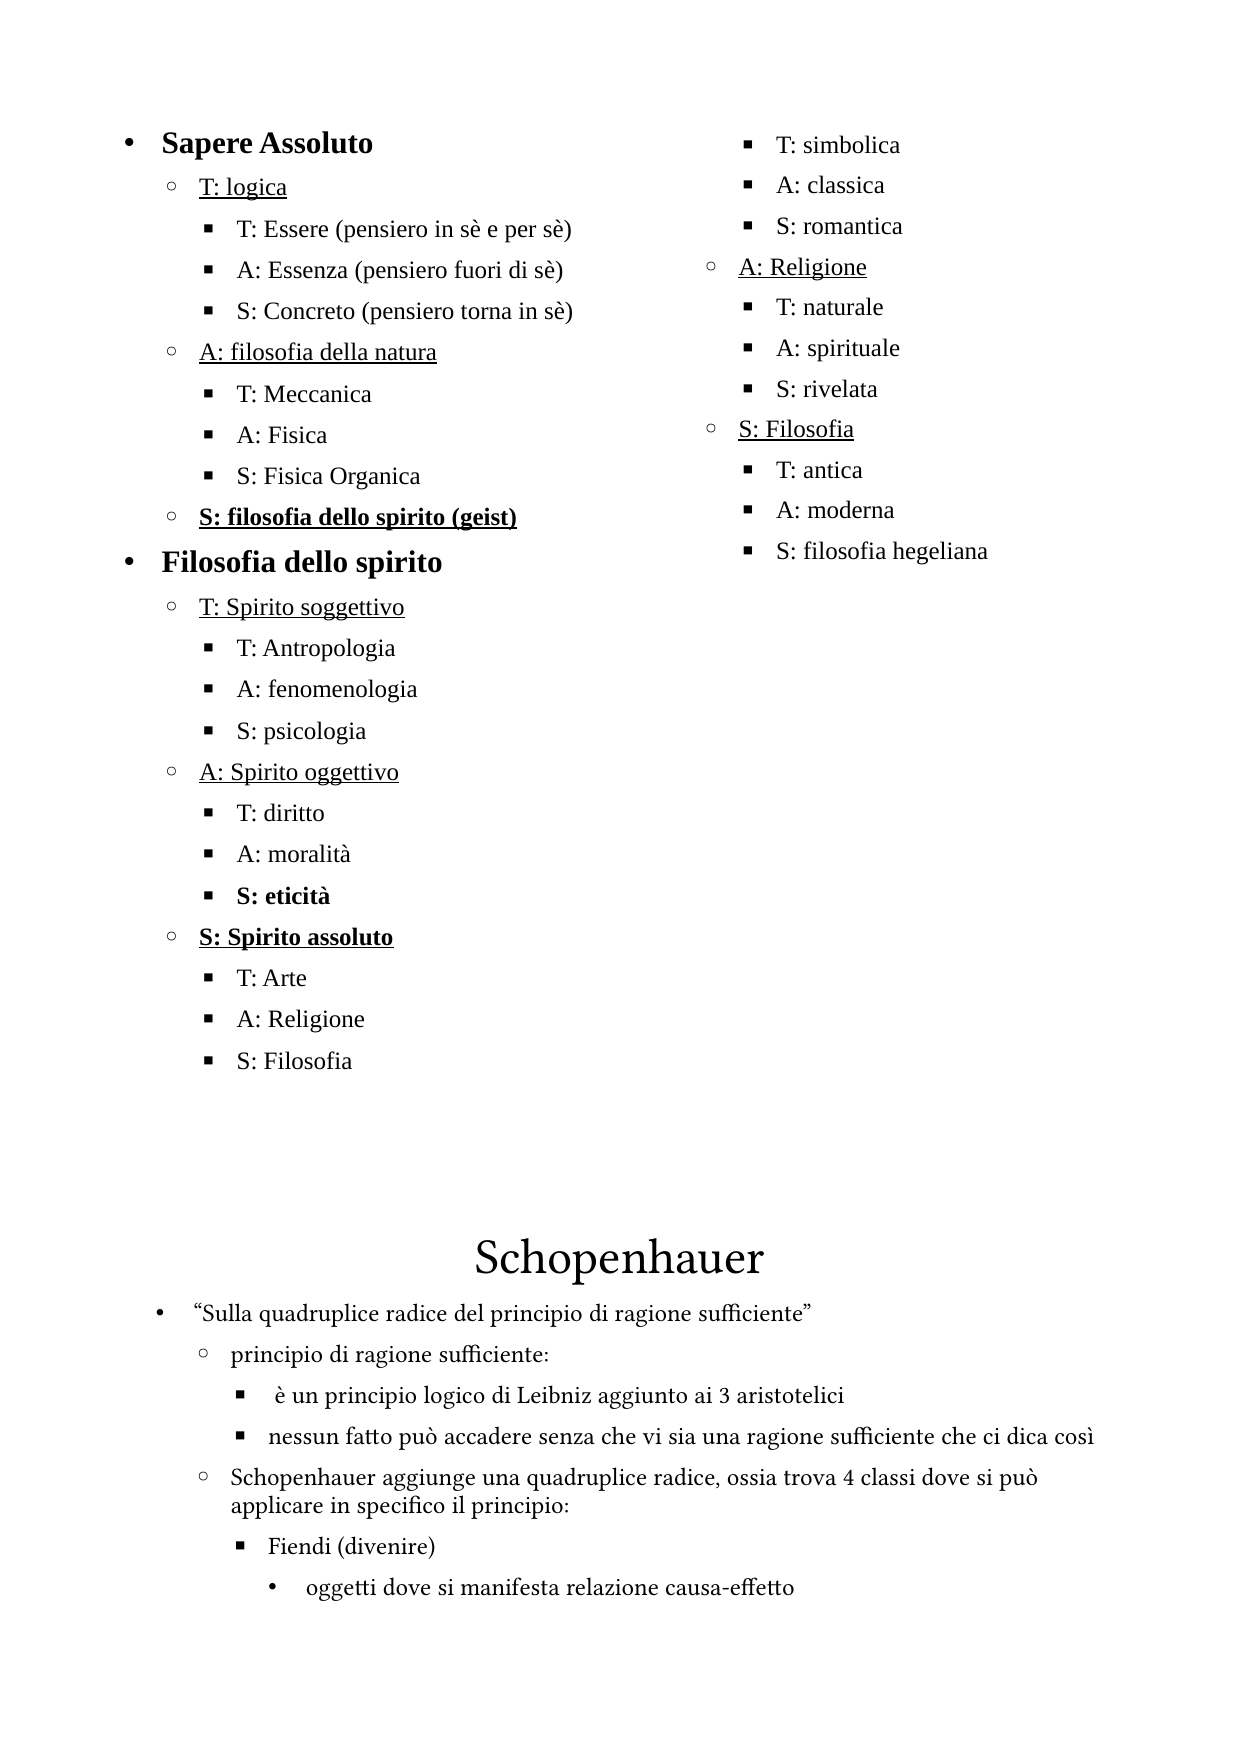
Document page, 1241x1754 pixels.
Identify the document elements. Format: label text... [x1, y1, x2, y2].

list è un principio logico di Leibniz aggiunto ai 3 aristotelici [231, 1381, 1122, 1409]
list principio di ragione sufficiente: [193, 1340, 1122, 1368]
subtitle Schopenhauer [118, 1229, 1122, 1286]
list oggetti dove si manifesta relazione causa-effetto [268, 1573, 1122, 1602]
list “Sulla quadruplice radice del principio di ragione sufficiente” [156, 1299, 1122, 1327]
list nessun fatto può accadere senza che vi sia una ragione sufficiente che ci dica così [231, 1422, 1122, 1450]
list Fiendi (divenire) [231, 1532, 1122, 1561]
list Schopenhauer aggiunge una quadruplice radice, ossia trova 4 classi dove si può applicare in specifico il principio: [193, 1463, 1122, 1520]
table_header Eticità T: Famiglia A: Società civile S: Stato T: diritto statuale interno A: diritto statuale esterno S: storia universale Spirito Assoluto T: Arte T: simbolica A: classica S: romantica A: Religione T: naturale A: spirituale S: rivelata S: Filosofia T: antica A: moderna S: filosofia hegeliana [621, 119, 1122, 1204]
table_header I parte T: Coscienza A: Autocoscienza S: Ragione II parte T: spirito A: religione S: sapere assoluto Sapere Assoluto T: logica T: Essere (pensiero in sè e per sè) A: Essenza (pensiero fuori di sè) S: Concreto (pensiero torna in sè) A: filosofia della natura T: Meccanica A: Fisica S: Fisica Organica S: filosofia dello spirito (geist) Filosofia dello spirito T: Spirito soggettivo T: Antropologia A: fenomenologia S: psicologia A: Spirito oggettivo T: diritto A: moralità S: eticità S: Spirito assoluto T: Arte A: Religione S: Filosofia [119, 119, 620, 1204]
